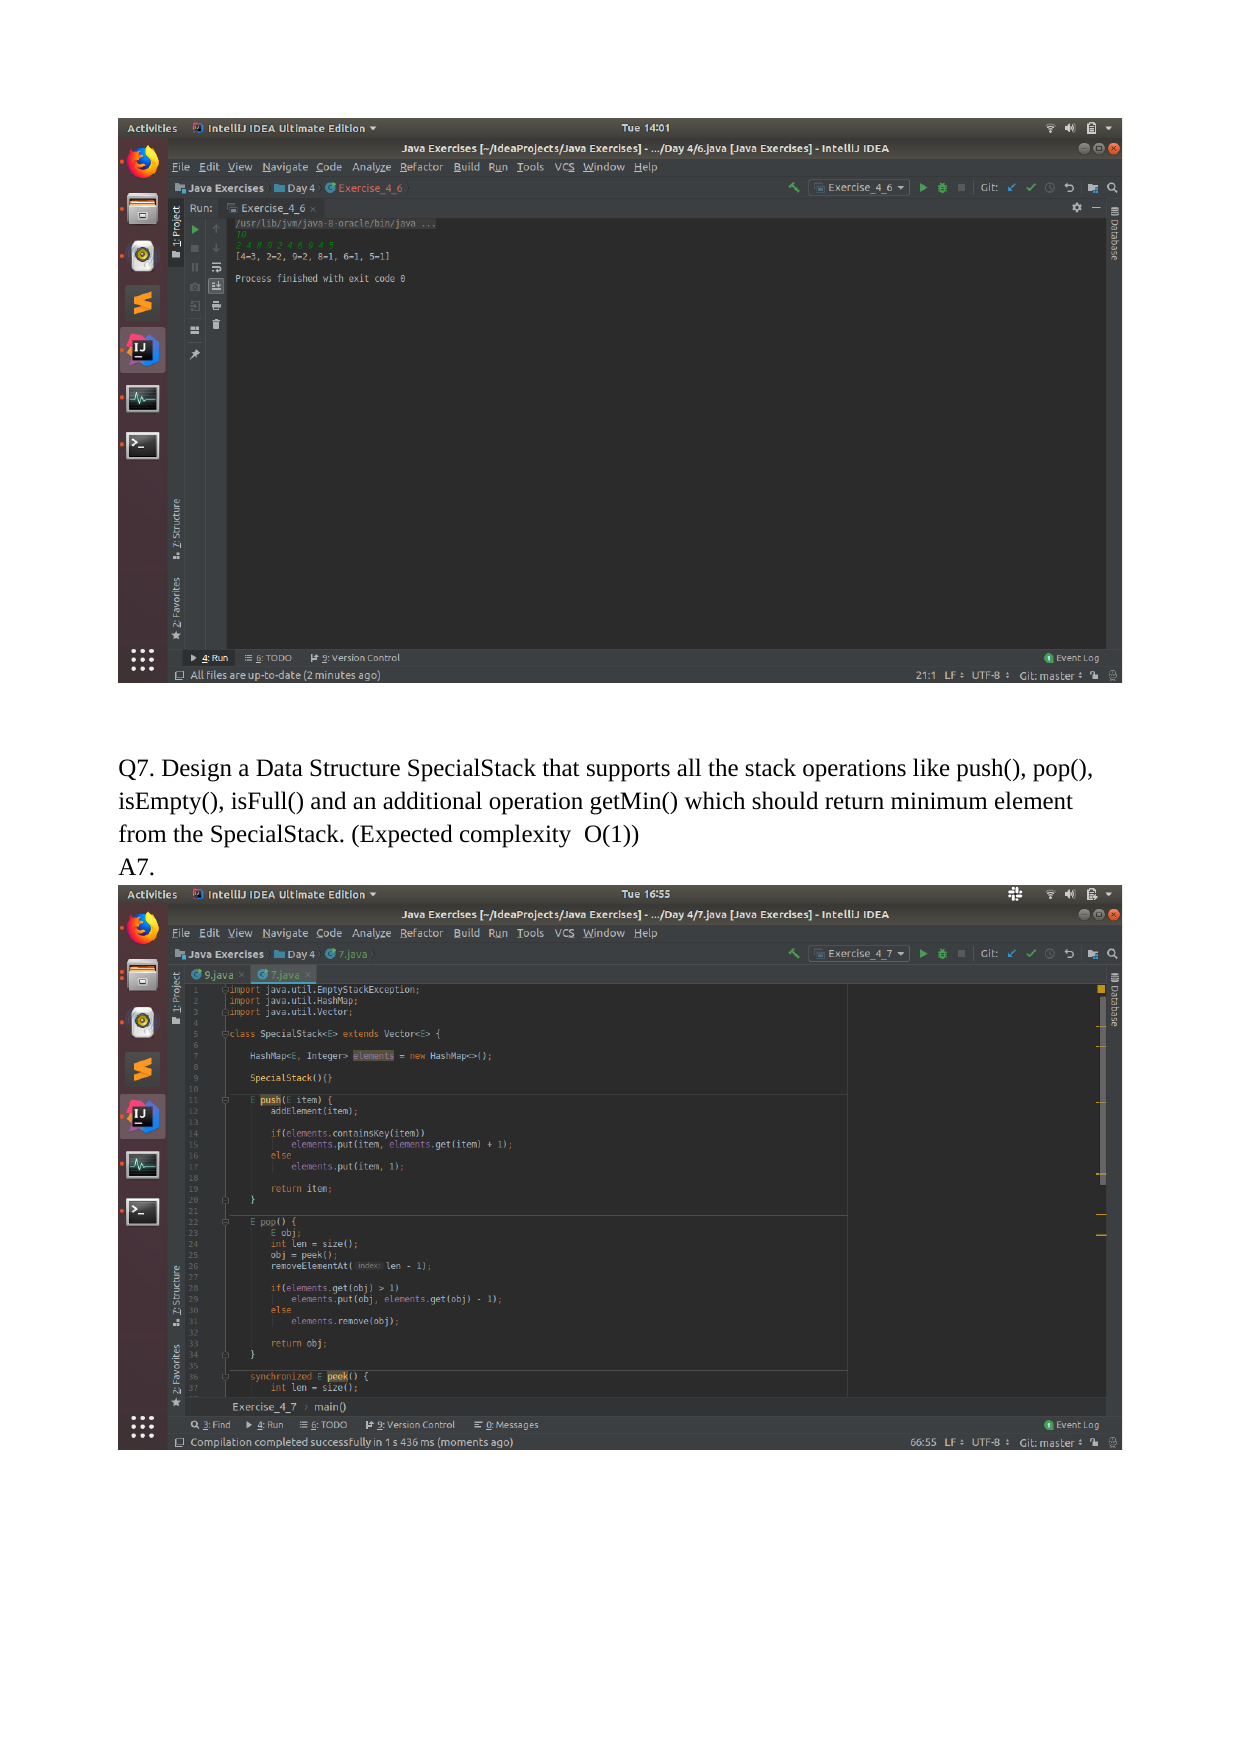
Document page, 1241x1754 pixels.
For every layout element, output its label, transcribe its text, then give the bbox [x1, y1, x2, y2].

text A7. [118, 852, 1122, 881]
text Q7. Design a Data Structure SpecialStack that supports all the stack operations like push(), pop(), isEmpty(), isFull() and an additional operation getMin() which should return minimum element from the SpecialStack. (Expected complexity ­ O(1)) [118, 753, 1122, 848]
picture [118, 885, 1123, 1450]
picture [118, 118, 1123, 683]
